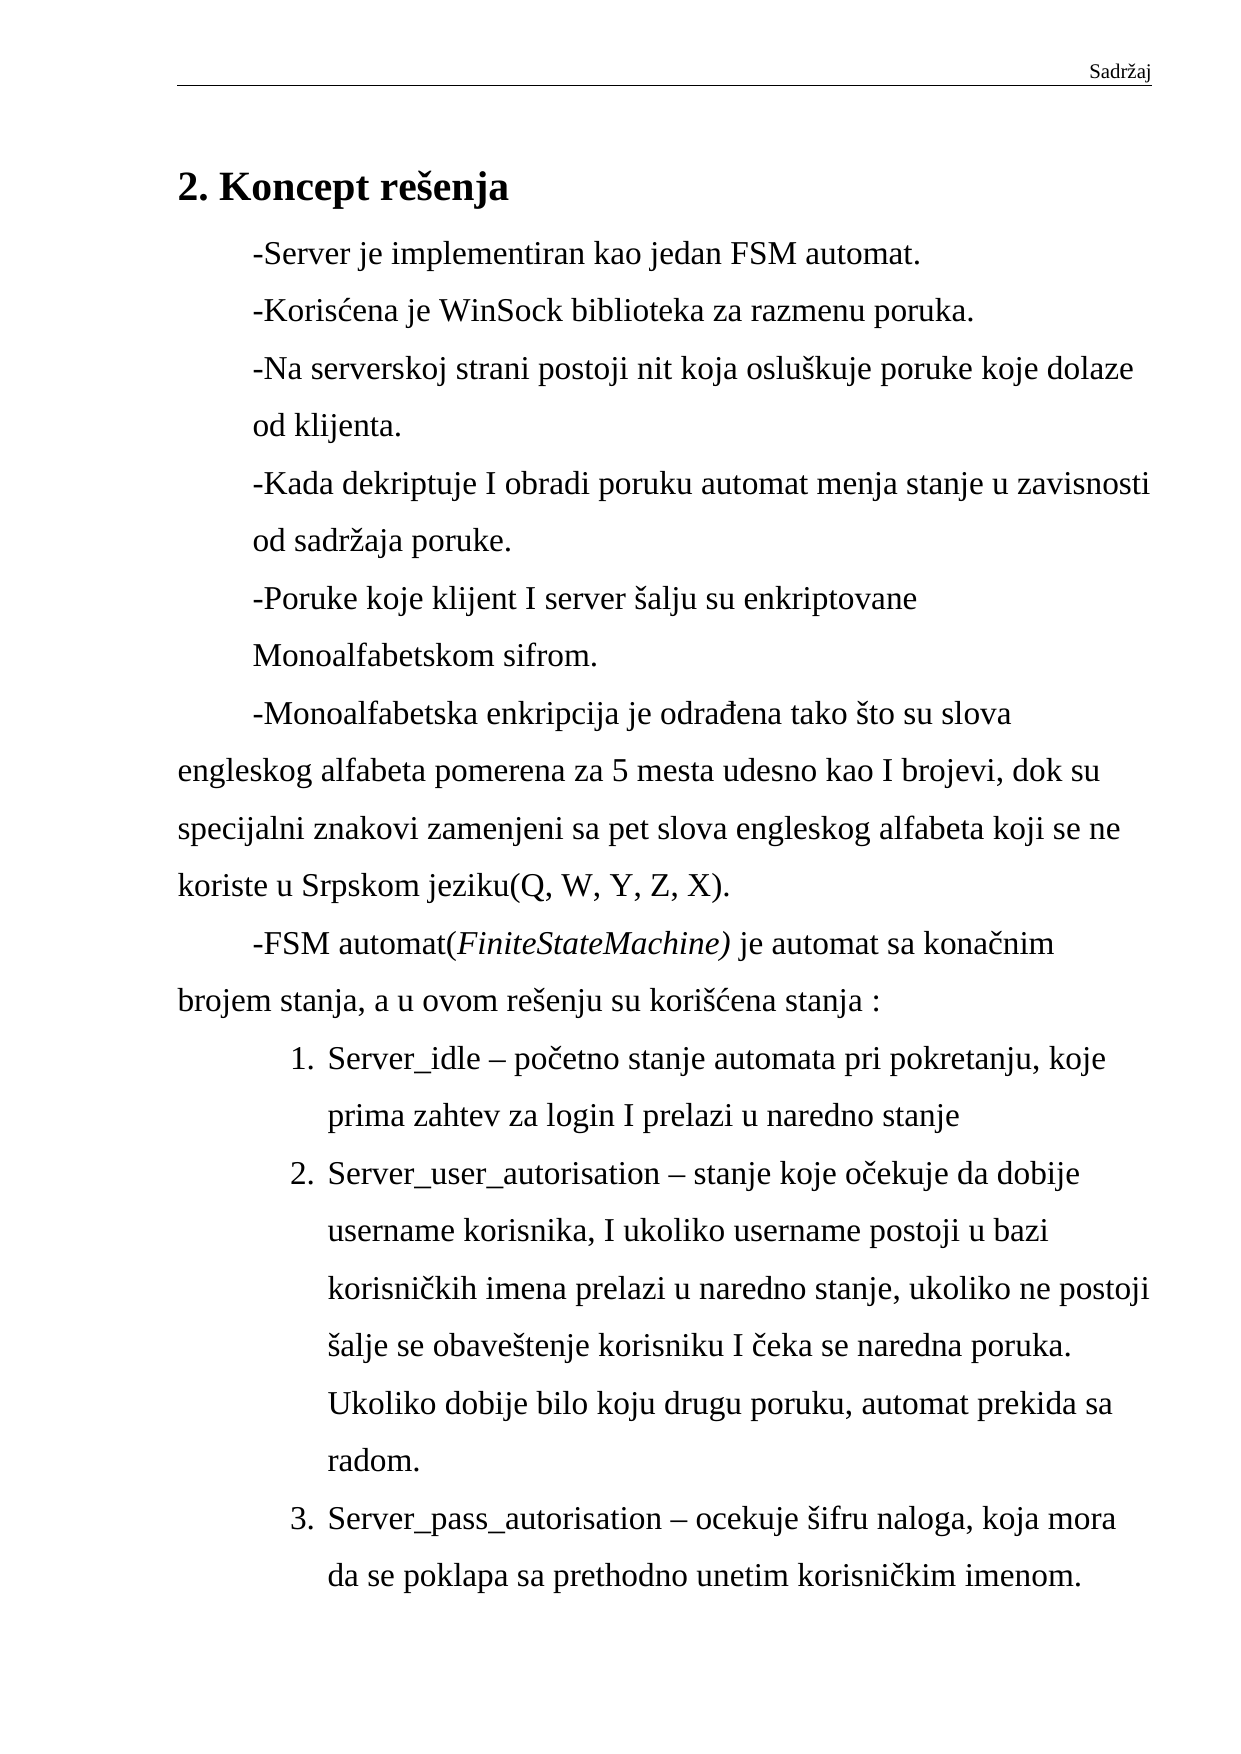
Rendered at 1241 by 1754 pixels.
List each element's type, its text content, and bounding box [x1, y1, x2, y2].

list Server_idle – početno stanje automata pri pokretanju, koje prima zahtev za login I prelazi u naredno stanje [290, 1038, 1152, 1134]
text -Server je implementiran kao jedan FSM automat. [177, 233, 1152, 271]
text -Kada dekriptuje I obradi poruku automat menja stanje u zavisnosti od sadržaja poruke. [177, 463, 1152, 559]
list Server_pass_autorisation – ocekuje šifru naloga, koja mora da se poklapa sa prethodno unetim korisničkim imenom. [290, 1498, 1152, 1594]
text -FSM automat(FiniteStateMachine) je automat sa konačnim brojem stanja, a u ovom rešenju su korišćena stanja : [177, 923, 1152, 1019]
text -Poruke koje klijent I server šalju su enkriptovane Monoalfabetskom sifrom. [177, 578, 1152, 674]
text -Korisćena je WinSock biblioteka za razmenu poruka. [177, 291, 1152, 329]
list Server_user_autorisation – stanje koje očekuje da dobije username korisnika, I ukoliko username postoji u bazi korisničkih imena prelazi u naredno stanje, ukoliko ne postoji šalje se obaveštenje korisniku I čeka se naredna poruka. Ukoliko dobije bilo koju drugu poruku, automat prekida sa radom. [290, 1153, 1152, 1479]
text -Monoalfabetska enkripcija je odrađena tako što su slova engleskog alfabeta pomerena za 5 mesta udesno kao I brojevi, dok su specijalni znakovi zamenjeni sa pet slova engleskog alfabeta koji se ne koriste u Srpskom jeziku(Q, W, Y, Z, X). [177, 693, 1152, 904]
text 2. Koncept rešenja [177, 161, 1152, 209]
text -Na serverskoj strani postoji nit koja osluškuje poruke koje dolaze od klijenta. [177, 348, 1152, 444]
